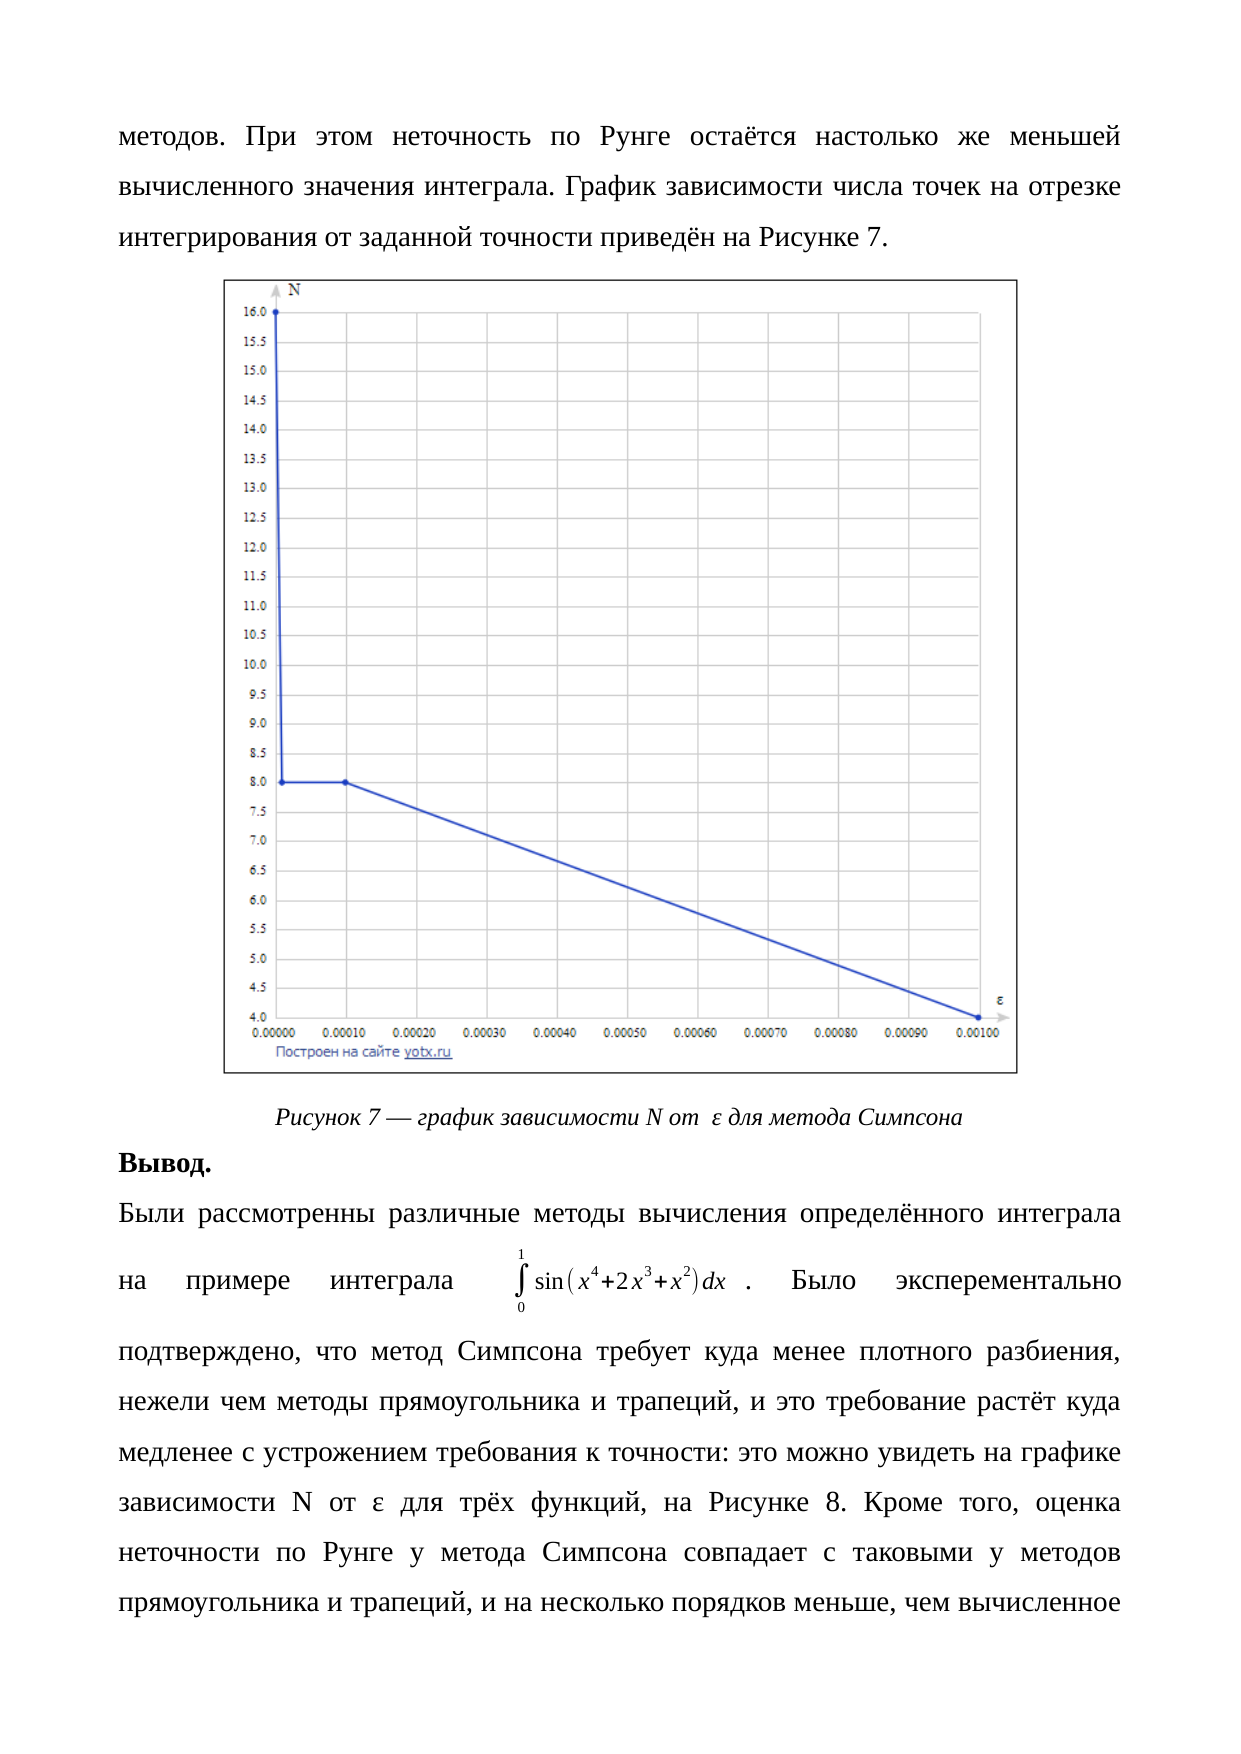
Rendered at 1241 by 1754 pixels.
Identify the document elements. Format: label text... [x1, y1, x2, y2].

list методов. При этом неточность по Рунге остаётся настолько же меньшей вычисленного значения интеграла. График зависимости числа точек на отрезке интегрирования от заданной точности приведён на Рисунке 7. [118, 118, 1122, 252]
list Вывод. [118, 1145, 1122, 1178]
picture [212, 269, 1028, 1088]
list Рисунок 7 ― график зависимости N от ε для метода Симпсона [118, 269, 1122, 1131]
list Были рассмотренны различные методы вычисления определённого интеграла на примере интеграла . Было эксперементально подтверждено, что метод Симпсона требует куда менее плотного разбиения, нежели чем методы прямоугольника и трапеций, и это требование растёт куда медленее с устрожением требования к точности: это можно увидеть на графике зависимости N от ε для трёх функций, на Рисунке 8. Кроме того, оценка неточности по Рунге у метода Симпсона совпадает с таковыми у методов прямоугольника и трапеций, и на несколько порядков меньше, чем вычисленное значение интеграла, что подтверждает корректность программной реализации данных методов. [118, 1195, 1122, 1618]
